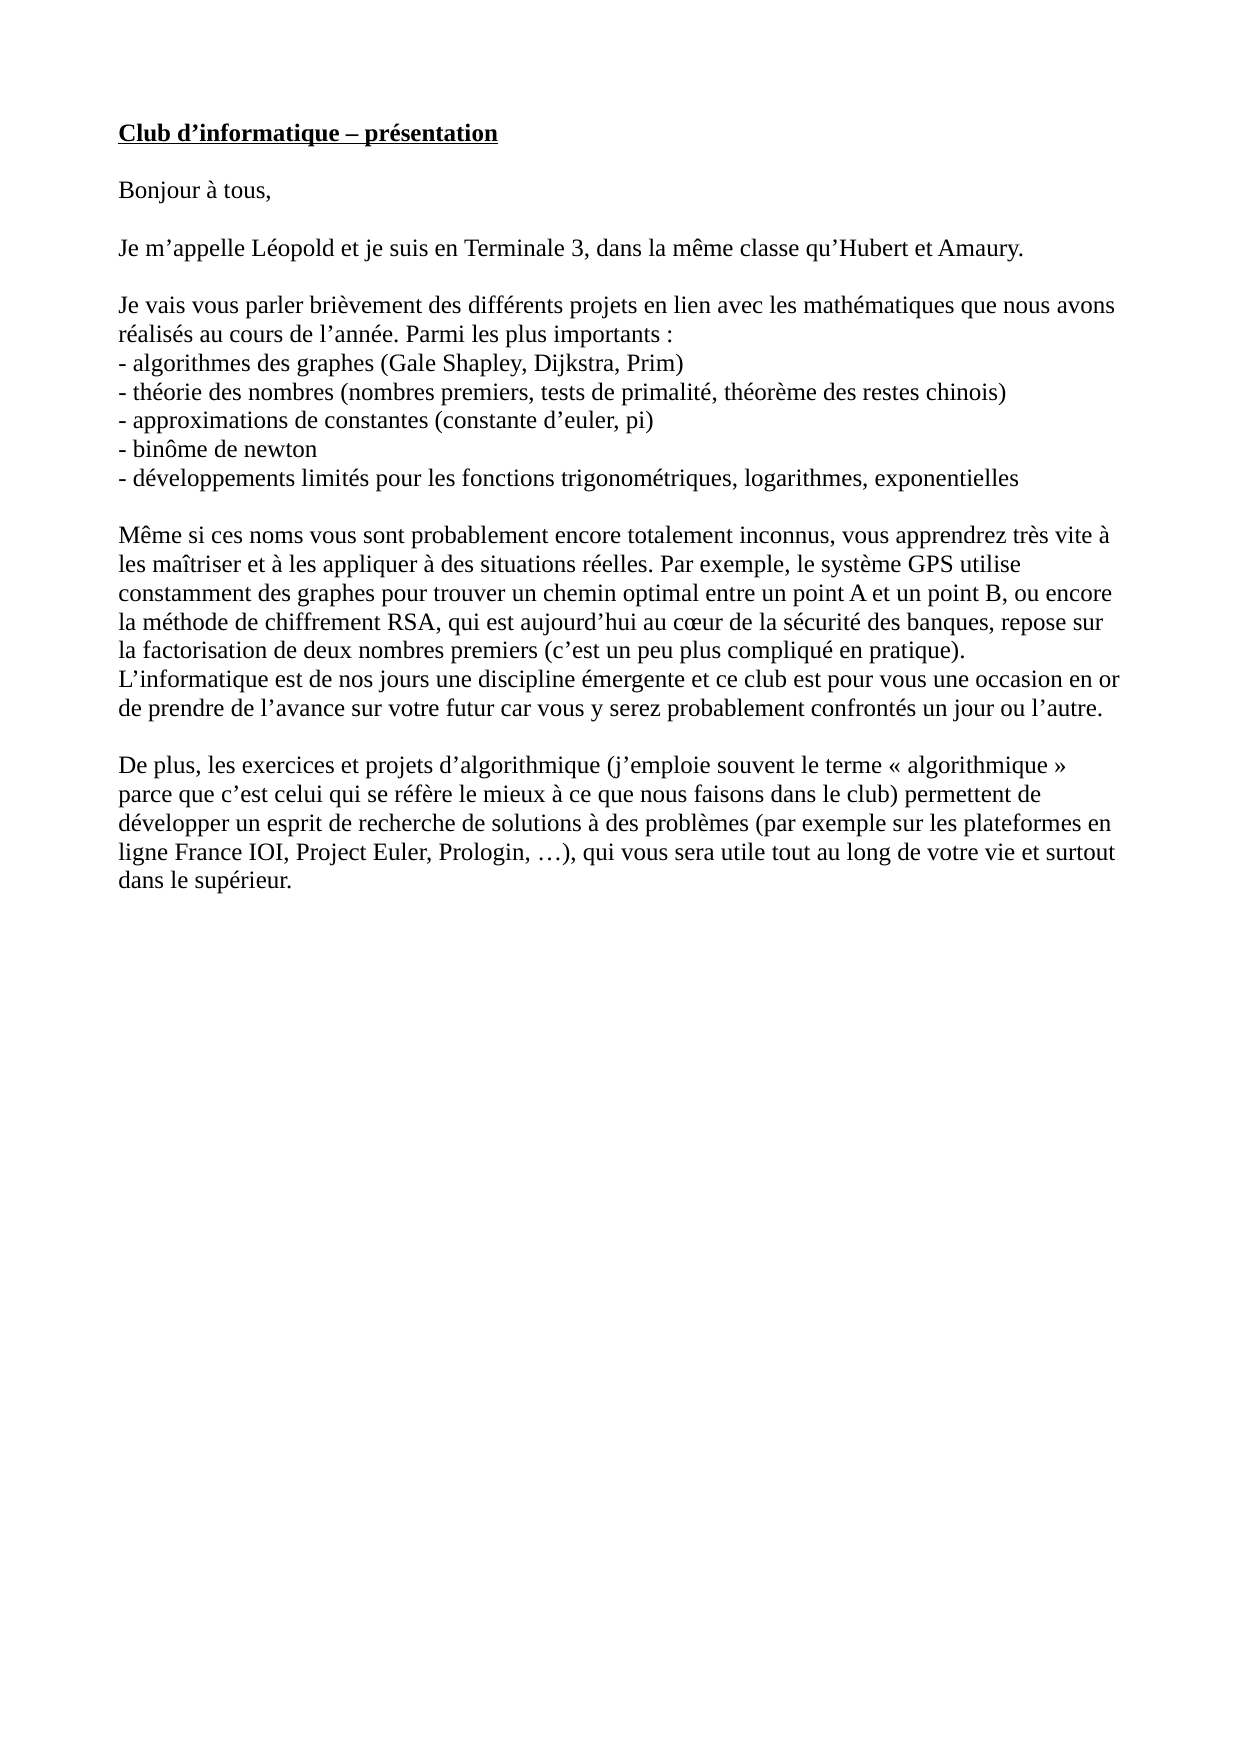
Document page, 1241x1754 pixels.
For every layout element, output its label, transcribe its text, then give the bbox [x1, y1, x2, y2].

text De plus, les exercices et projets d’algorithmique (j’emploie souvent le terme « algorithmique » parce que c’est celui qui se réfère le mieux à ce que nous faisons dans le club) permettent de développer un esprit de recherche de solutions à des problèmes (par exemple sur les plateformes en ligne France IOI, Project Euler, Prologin, …), qui vous sera utile tout au long de votre vie et surtout dans le supérieur. [118, 751, 1122, 894]
text - binôme de newton [118, 434, 1122, 463]
text Club d’informatique – présentation [118, 118, 1122, 147]
text - développements limités pour les fonctions trigonométriques, logarithmes, exponentielles [118, 463, 1122, 492]
text Je vais vous parler brièvement des différents projets en lien avec les mathématiques que nous avons réalisés au cours de l’année. Parmi les plus importants : [118, 291, 1122, 348]
text Même si ces noms vous sont probablement encore totalement inconnus, vous apprendrez très vite à les maîtriser et à les appliquer à des situations réelles. Par exemple, le système GPS utilise constamment des graphes pour trouver un chemin optimal entre un point A et un point B, ou encore la méthode de chiffrement RSA, qui est aujourd’hui au cœur de la sécurité des banques, repose sur la factorisation de deux nombres premiers (c’est un peu plus compliqué en pratique). L’informatique est de nos jours une discipline émergente et ce club est pour vous une occasion en or de prendre de l’avance sur votre futur car vous y serez probablement confrontés un jour ou l’autre. [118, 521, 1122, 722]
text Bonjour à tous, [118, 176, 1122, 204]
text - algorithmes des graphes (Gale Shapley, Dijkstra, Prim) [118, 348, 1122, 377]
text - théorie des nombres (nombres premiers, tests de primalité, théorème des restes chinois) [118, 377, 1122, 406]
text Je m’appelle Léopold et je suis en Terminale 3, dans la même classe qu’Hubert et Amaury. [118, 233, 1122, 262]
text - approximations de constantes (constante d’euler, pi) [118, 406, 1122, 434]
